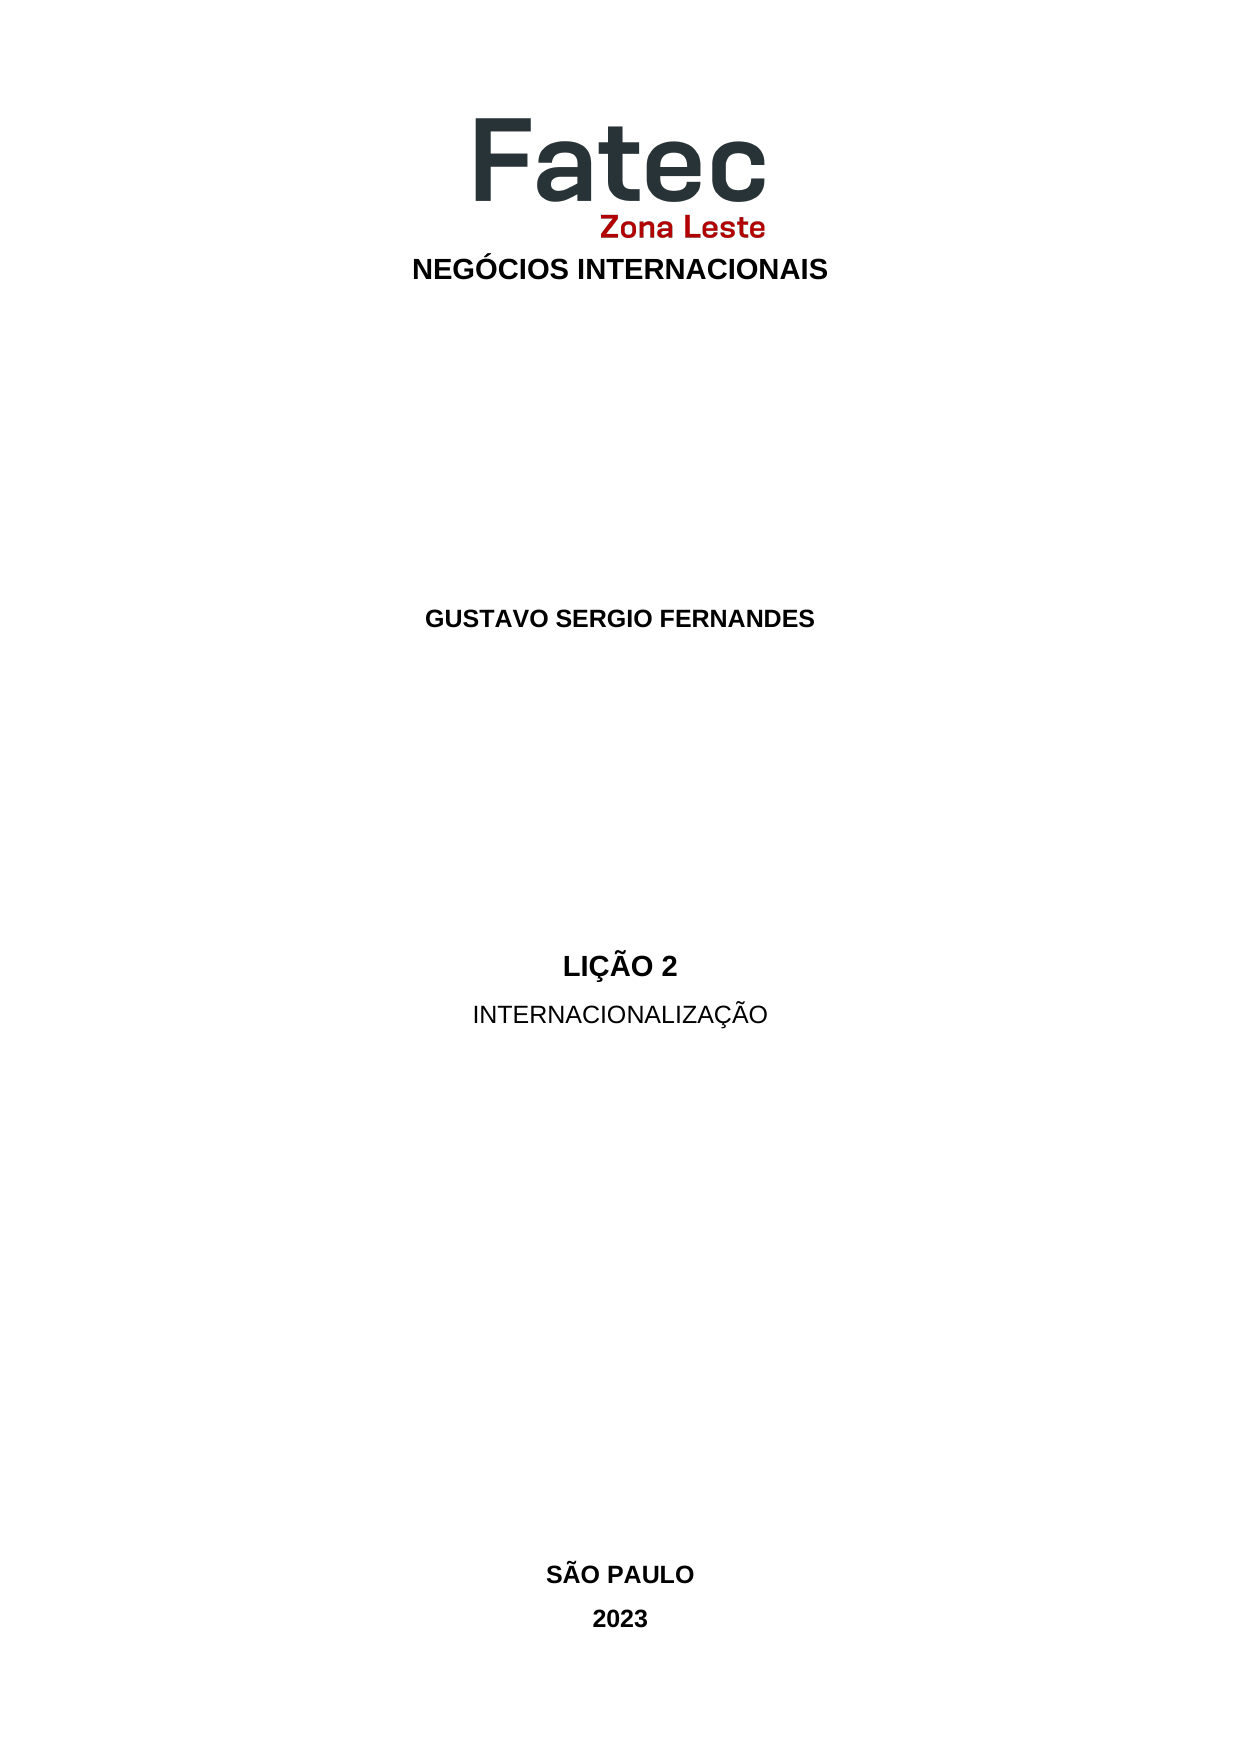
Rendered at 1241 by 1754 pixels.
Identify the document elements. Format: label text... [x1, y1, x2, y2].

text 2023 [118, 1603, 1122, 1632]
text SÃO PAULO [118, 1560, 1122, 1589]
text NEGÓCIOS INTERNACIONAIS [118, 252, 1122, 286]
picture [475, 118, 765, 238]
text INTERNACIONALIZAÇÃO [118, 1000, 1122, 1028]
text GUSTAVO SERGIO FERNANDES [118, 604, 1122, 633]
text LIÇÃO 2 [118, 949, 1122, 983]
